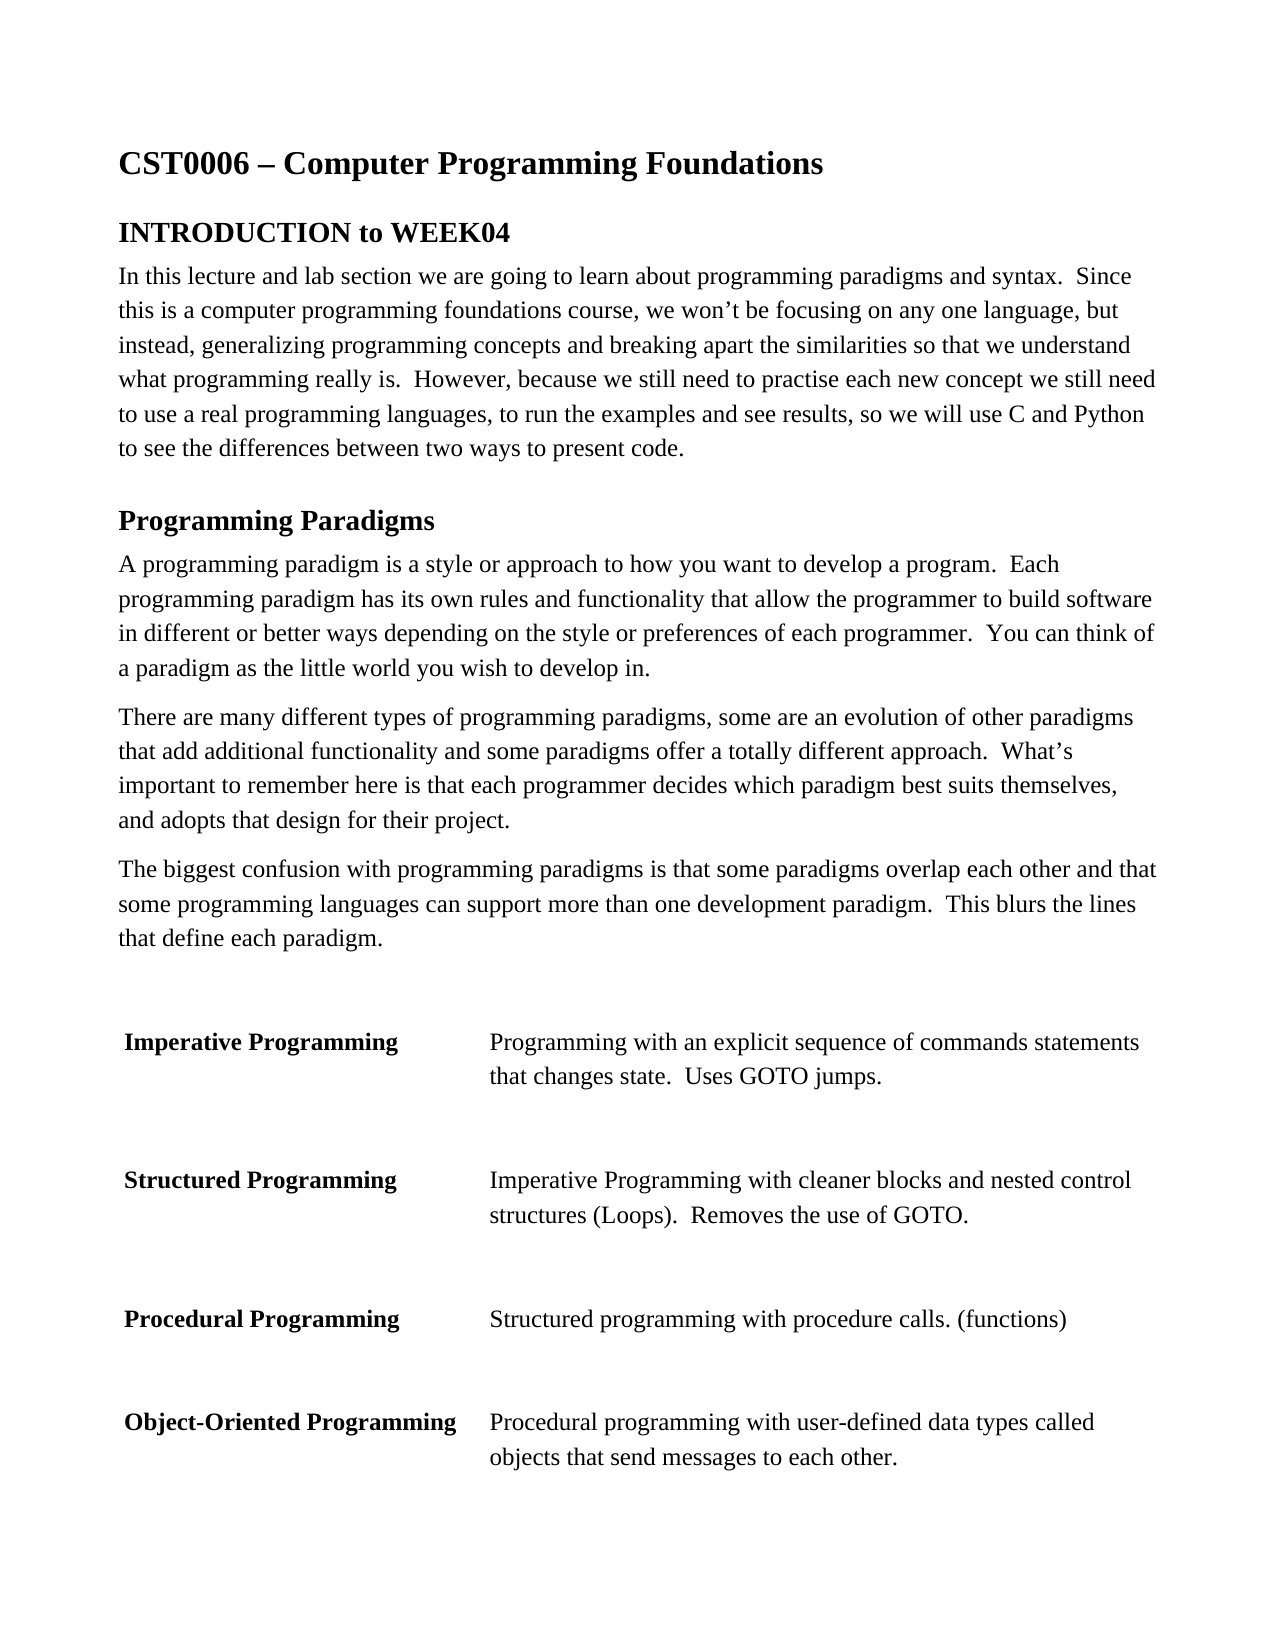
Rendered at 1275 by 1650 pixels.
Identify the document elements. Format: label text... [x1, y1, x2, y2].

text In this lecture and lab section we are going to learn about programming paradigms and syntax. Since this is a computer programming foundations course, we won’t be focusing on any one language, but instead, generalizing programming concepts and breaking apart the similarities so that we understand what programming really is. However, because we still need to practise each new concept we still need to use a real programming languages, to run the examples and see results, so we will use C and Python to see the differences between two ways to present code. [118, 261, 1157, 462]
table_cell Procedural programming with user-defined data types called objects that send messages to each other. [484, 1402, 1157, 1491]
text A programming paradigm is a style or approach to how you want to develop a program. Each programming paradigm has its own rules and functionality that allow the programmer to build software in different or better ways depending on the style or preferences of each programmer. You can think of a paradigm as the little world you wish to develop in. [118, 549, 1157, 681]
table_cell Object-Oriented Programming [118, 1402, 484, 1491]
subtitle INTRODUCTION to WEEK04 [118, 215, 1157, 248]
table_cell Structured programming with procedure calls. (functions) [484, 1298, 1157, 1402]
table_header Programming with an explicit sequence of commands statements that changes state. Uses GOTO jumps. [484, 1021, 1157, 1159]
table_cell Procedural Programming [118, 1298, 484, 1402]
table_cell Imperative Programming with cleaner blocks and nested control structures (Loops). Removes the use of GOTO. [484, 1160, 1157, 1298]
subtitle Programming Paradigms [118, 503, 1157, 537]
subtitle CST0006 – Computer Programming Foundations [118, 143, 1157, 181]
text The biggest confusion with programming paradigms is that some paradigms overlap each other and that some programming languages can support more than one development paradigm. This blurs the lines that define each paradigm. [118, 854, 1157, 952]
table_cell Structured Programming [118, 1160, 484, 1298]
text There are many different types of programming paradigms, some are an evolution of other paradigms that add additional functionality and some paradigms offer a totally different approach. What’s important to remember here is that each programmer decides which paradigm best suits themselves, and adopts that design for their project. [118, 702, 1157, 834]
table_header Imperative Programming [118, 1021, 484, 1159]
